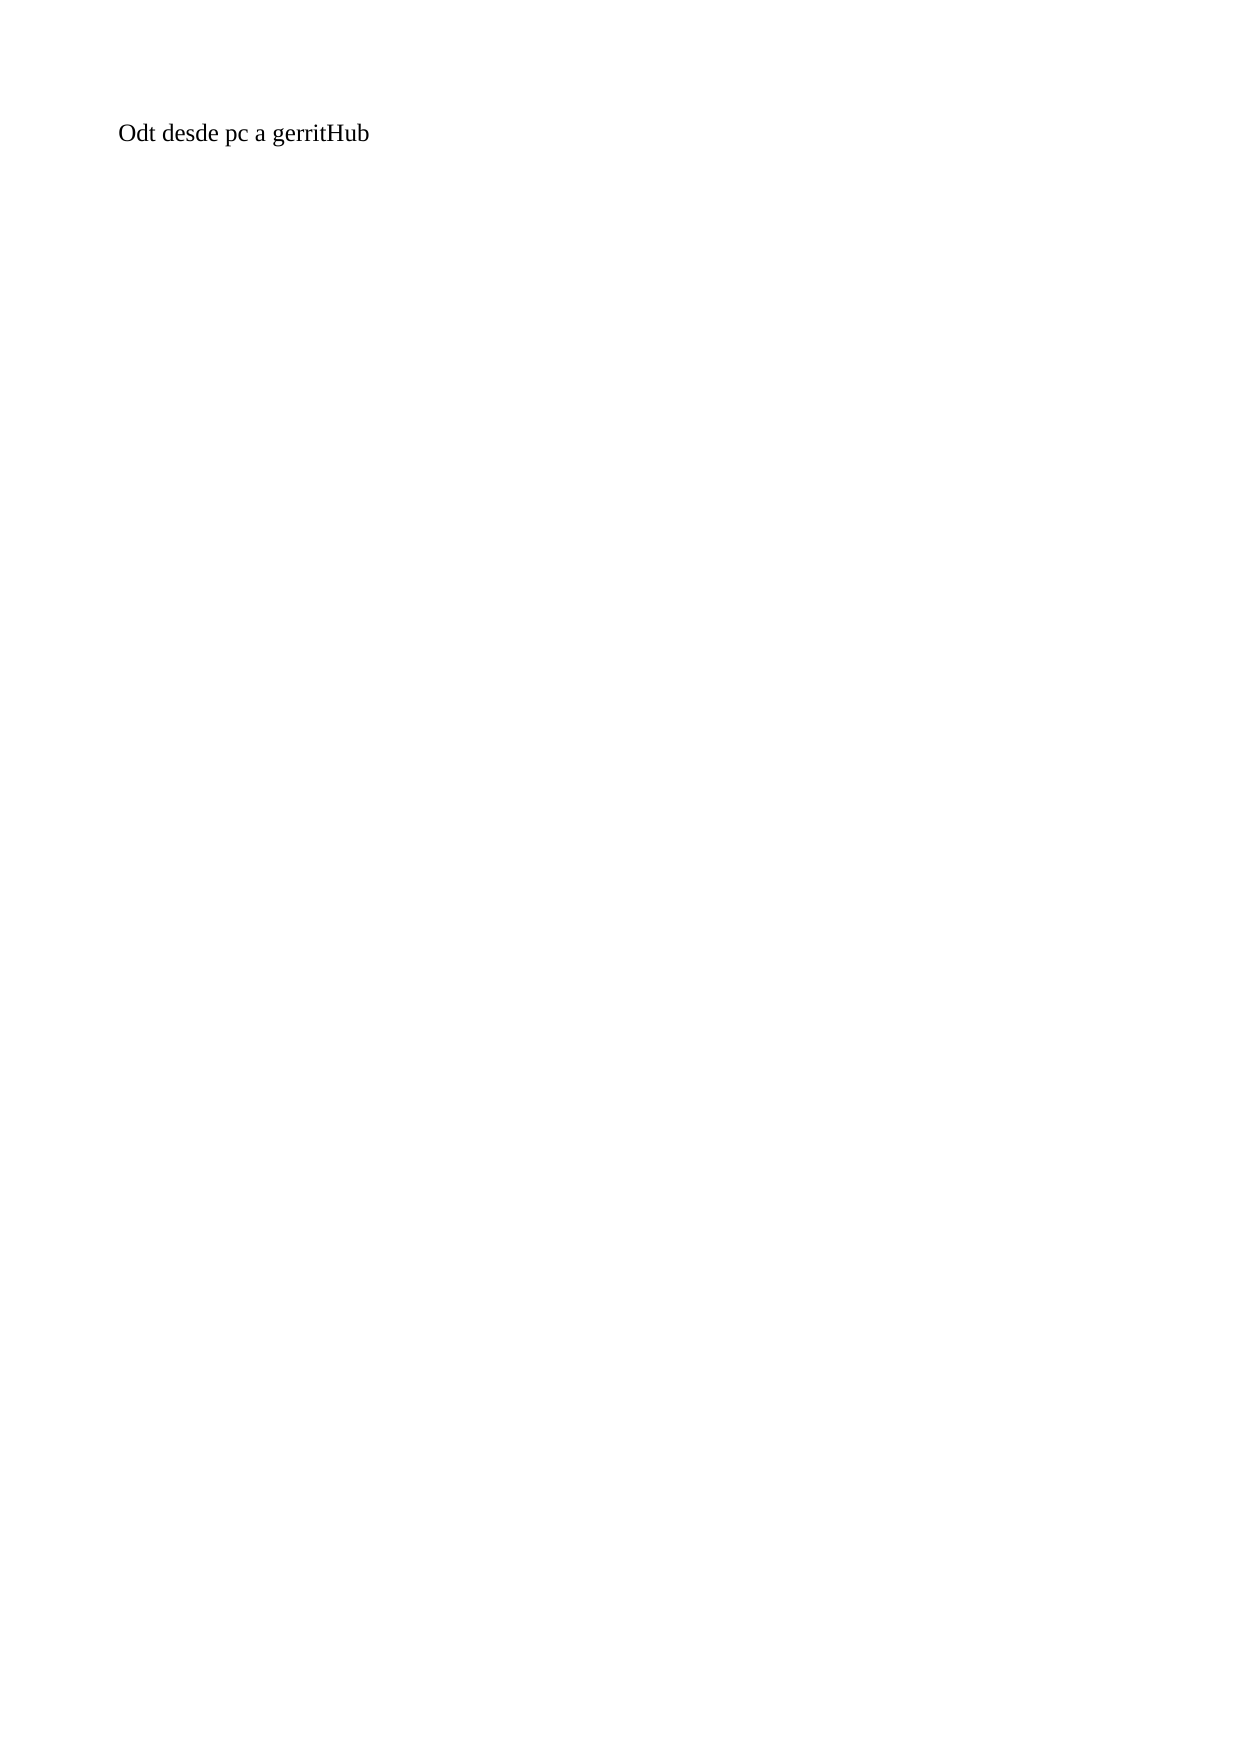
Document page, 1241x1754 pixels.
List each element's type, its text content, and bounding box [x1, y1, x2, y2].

text Odt desde pc a gerritHub [118, 118, 1122, 147]
